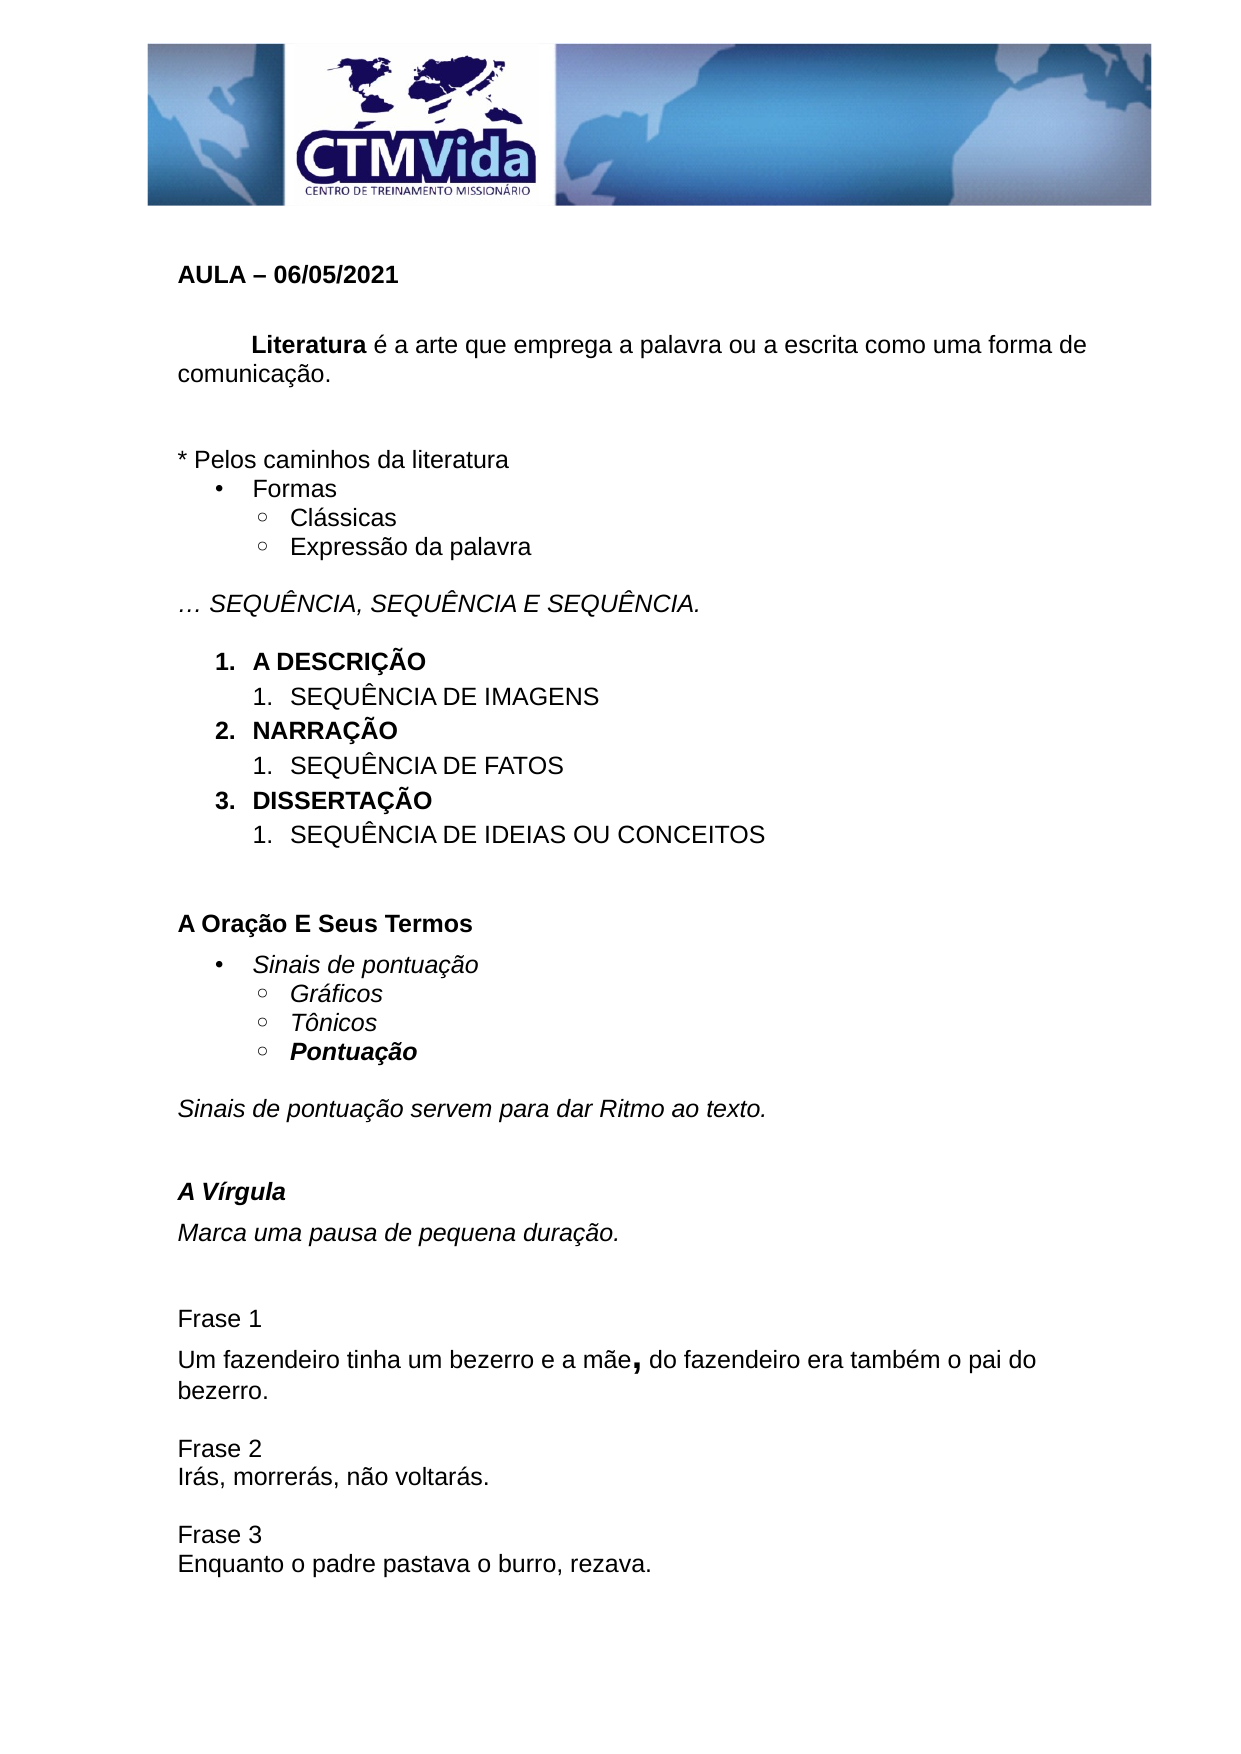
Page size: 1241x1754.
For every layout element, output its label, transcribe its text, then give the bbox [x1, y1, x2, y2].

text Frase 2 [177, 1434, 1122, 1462]
list Expressão da palavra [252, 532, 1122, 561]
text * Pelos caminhos da literatura [177, 445, 1122, 474]
picture [147, 43, 1152, 206]
list Gráficos [252, 979, 1122, 1008]
text Marca uma pausa de pequena duração. [177, 1218, 1122, 1247]
list Sinais de pontuação [215, 950, 1122, 979]
list SEQUÊNCIA DE IMAGENS [252, 682, 1122, 710]
text Frase 1 [177, 1304, 1122, 1333]
text Um fazendeiro tinha um bezerro e a mãe, do fazendeiro era também o pai do bezerro. [177, 1333, 1122, 1405]
subtitle A vírgula [177, 1177, 1122, 1206]
text Literatura é a arte que emprega a palavra ou a escrita como uma forma de comunicação. [177, 330, 1122, 388]
list A DESCRIÇÃO [215, 647, 1122, 676]
text Frase 3 [177, 1520, 1122, 1549]
text Sinais de pontuação servem para dar Ritmo ao texto. [177, 1094, 1122, 1123]
list SEQUÊNCIA DE IDEIAS OU CONCEITOS [252, 820, 1122, 849]
list SEQUÊNCIA DE FATOS [252, 751, 1122, 780]
list Clássicas [252, 503, 1122, 532]
list Pontuação [252, 1037, 1122, 1066]
subtitle A Oração e seus termos [177, 909, 1122, 938]
list DISSERTAÇÃO [215, 786, 1122, 814]
list NARRAÇÃO [215, 716, 1122, 745]
text Irás, morrerás, não voltarás. [177, 1462, 1122, 1491]
text Enquanto o padre pastava o burro, rezava. [177, 1549, 1122, 1577]
text … SEQUÊNCIA, SEQUÊNCIA E SEQUÊNCIA. [177, 589, 1122, 618]
list Tônicos [252, 1008, 1122, 1037]
subtitle AULA – 06/05/2021 [177, 260, 1122, 289]
list Formas [215, 474, 1122, 503]
